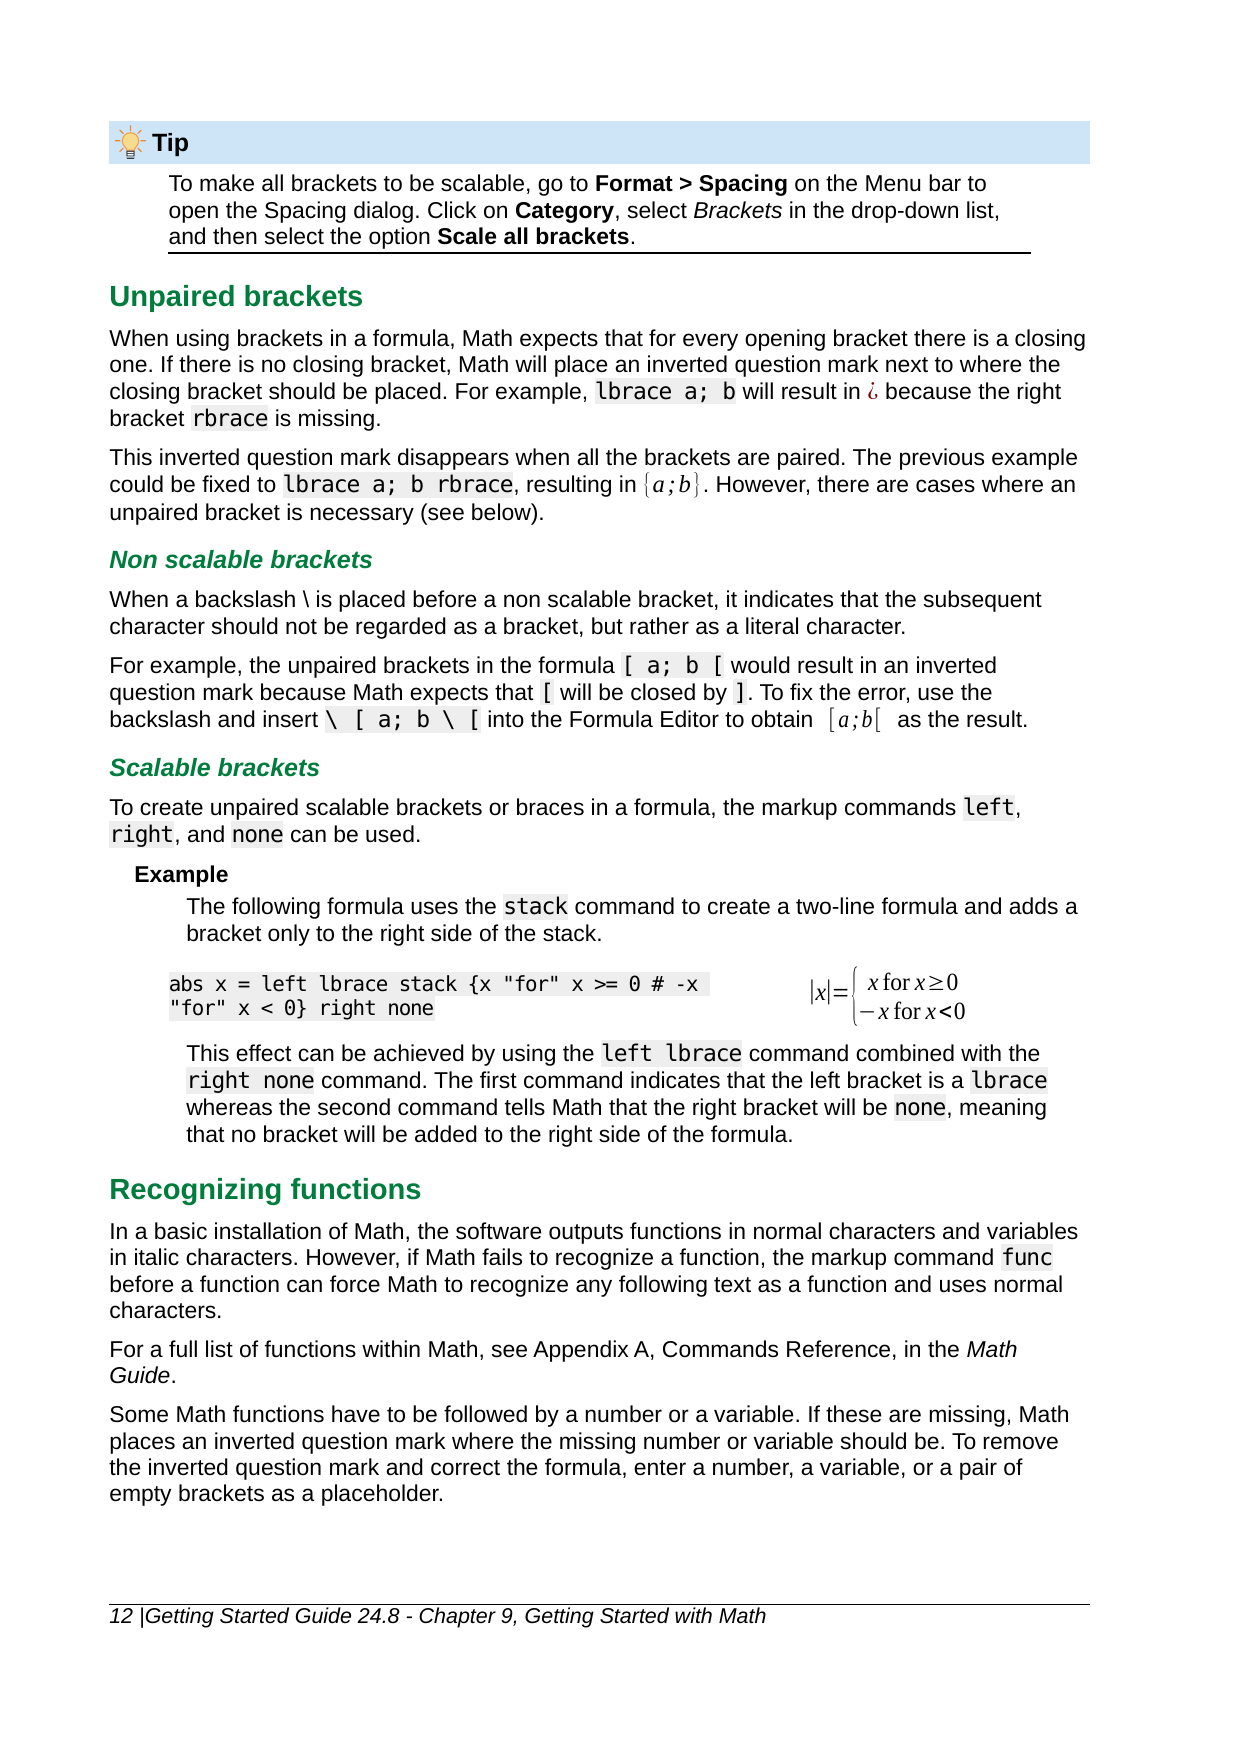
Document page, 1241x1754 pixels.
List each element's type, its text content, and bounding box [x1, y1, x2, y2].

subtitle Non scalable brackets [109, 545, 1090, 574]
subtitle Scalable brackets [109, 753, 1090, 782]
subtitle Tip [109, 121, 1090, 164]
text In a basic installation of Math, the software outputs functions in normal characters and variables in italic characters. However, if Math fails to recognize a function, the markup command func before a function can force Math to recognize any following text as a function and uses normal characters. [109, 1218, 1090, 1324]
text Some Math functions have to be followed by a number or a variable. If these are missing, Math places an inverted question mark where the missing number or variable should be. To remove the inverted question mark and correct the formula, enter a number, a variable, or a pair of empty brackets as a placeholder. [109, 1401, 1090, 1507]
subtitle Recognizing functions [109, 1172, 1090, 1205]
text This inverted question mark disappears when all the brackets are paired. The previous example could be fixed to lbrace a; b rbrace, resulting in . However, there are cases where an unpaired bracket is necessary (see below). [109, 444, 1090, 526]
text When using brackets in a formula, Math expects that for every opening bracket there is a closing one. If there is no closing bracket, Math will place an inverted question mark next to where the closing bracket should be placed. For example, lbrace a; b will result in because the right bracket rbrace is missing. [109, 325, 1090, 431]
text To make all brackets to be scalable, go to Format > Spacing on the Menu bar to open the Spacing dialog. Click on Category, select Brackets in the drop-down list, and then select the option Scale all brackets. [168, 170, 1031, 252]
text For a full list of functions within Math, see Appendix A, Commands Reference, in the Math Guide. [109, 1336, 1090, 1389]
text When a backslash \ is placed before a non scalable bracket, it indicates that the subsequent character should not be regarded as a bracket, but rather as a literal character. [109, 586, 1090, 639]
list To create unpaired scalable brackets or braces in a formula, the markup commands left, right, and none can be used. [109, 794, 1090, 848]
text For example, the unpaired brackets in the formula [ a; b [ would result in an inverted question mark because Math expects that [ will be closed by ]. To fix the error, use the backslash and insert \ [ a; b \ [ into the Formula Editor to obtain as the result. [109, 652, 1090, 734]
subtitle Unpaired brackets [109, 279, 1090, 313]
text The following formula uses the stack command to create a two-line formula and adds a bracket only to the right side of the stack. [186, 893, 1090, 946]
table_header [791, 959, 1036, 1028]
table_header [721, 959, 791, 1028]
text Example [134, 861, 1090, 887]
text This effect can be achieved by using the left lbrace command combined with the right none command. The first command indicates that the left bracket is a lbrace whereas the second command tells Math that the right bracket will be none, meaning that no bracket will be added to the right side of the formula. [186, 1040, 1090, 1147]
table_header abs x = left lbrace stack {x "for" x >= 0 # -x "for" x < 0} right none [163, 959, 721, 1028]
